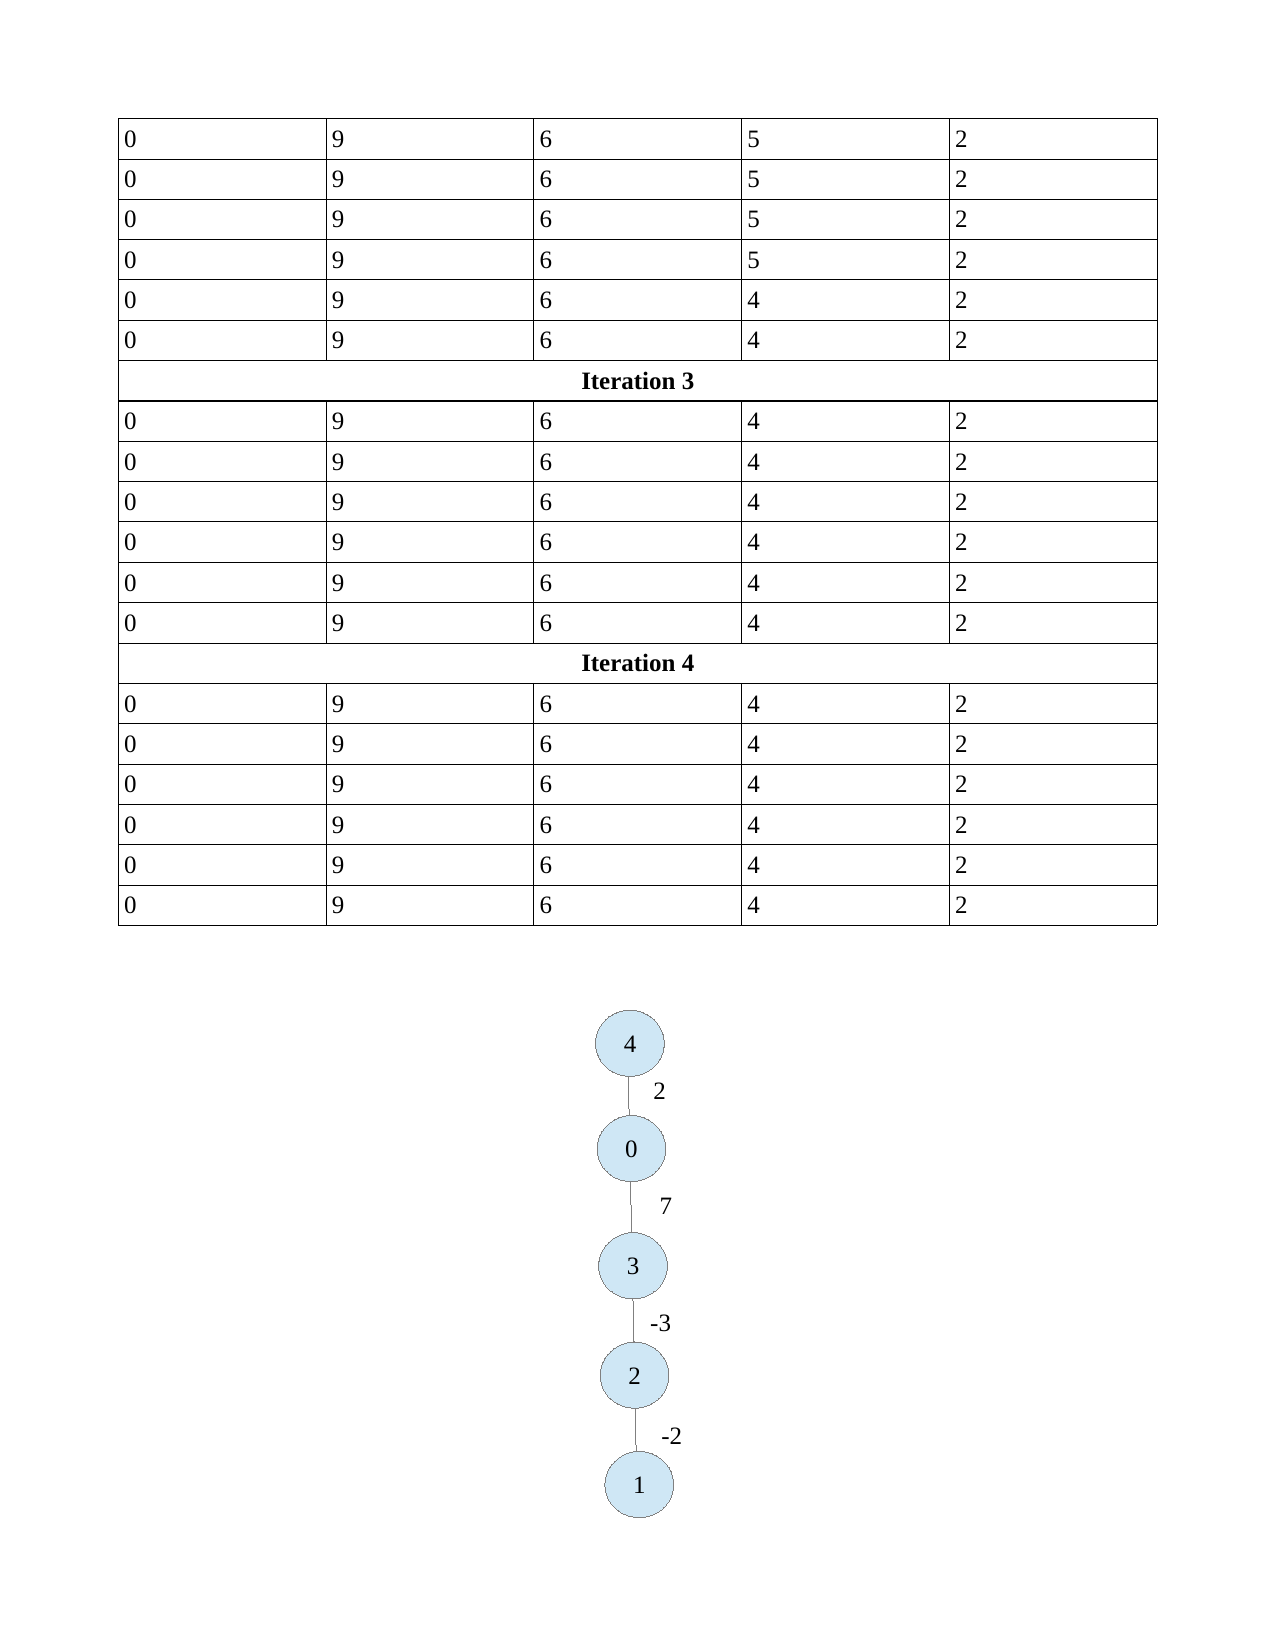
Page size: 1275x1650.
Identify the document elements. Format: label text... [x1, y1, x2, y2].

table_cell 4 [742, 321, 949, 360]
table_cell 6 [534, 240, 741, 279]
table_cell 2 [950, 522, 1157, 562]
table_cell 6 [534, 805, 741, 844]
table_cell 9 [327, 886, 533, 925]
table_cell 4 [742, 765, 949, 804]
table_cell 0 [119, 522, 326, 562]
table_cell 4 [742, 805, 949, 844]
table_cell 2 [950, 200, 1157, 239]
table_cell 0 [119, 845, 326, 884]
table_cell 0 [119, 240, 326, 279]
table_cell 9 [327, 482, 533, 521]
table_cell 6 [534, 482, 741, 521]
table_header 0 [119, 119, 326, 158]
table_cell 9 [327, 603, 533, 642]
table_cell 5 [742, 200, 949, 239]
table_cell 9 [327, 160, 533, 199]
table_cell 0 [119, 160, 326, 199]
table_cell 9 [327, 765, 533, 804]
table_cell 6 [534, 321, 741, 360]
table_header 5 [742, 119, 949, 158]
table_cell 9 [327, 563, 533, 602]
table_cell 4 [742, 603, 949, 642]
table_cell 6 [534, 724, 741, 763]
table_cell 2 [950, 160, 1157, 199]
table_header 6 [534, 684, 741, 723]
table_header 4 [742, 684, 949, 723]
table_cell 4 [742, 563, 949, 602]
table_cell 0 [119, 321, 326, 360]
table_cell 5 [742, 240, 949, 279]
table_cell 2 [950, 845, 1157, 884]
table_cell 2 [950, 603, 1157, 642]
table_cell 2 [950, 240, 1157, 279]
table_cell 9 [327, 522, 533, 562]
table_cell 6 [534, 603, 741, 642]
table_cell 0 [119, 805, 326, 844]
table_header Iteration 3 [119, 361, 1157, 400]
table_cell 2 [950, 442, 1157, 481]
table_cell 6 [534, 765, 741, 804]
table_cell 0 [119, 765, 326, 804]
table_cell 6 [534, 845, 741, 884]
table_cell 0 [119, 482, 326, 521]
table_cell 6 [534, 280, 741, 320]
table_header 0 [119, 402, 326, 441]
table_cell 2 [950, 724, 1157, 763]
table_cell 4 [742, 482, 949, 521]
table_cell 5 [742, 160, 949, 199]
table_cell 9 [327, 240, 533, 279]
table_header 4 [742, 402, 949, 441]
table_cell 2 [950, 805, 1157, 844]
table_cell 9 [327, 442, 533, 481]
table_header 9 [327, 402, 533, 441]
table_header 0 [119, 684, 326, 723]
table_cell 9 [327, 321, 533, 360]
table_cell 6 [534, 442, 741, 481]
table_cell 2 [950, 563, 1157, 602]
table_header 9 [327, 684, 533, 723]
table_cell 0 [119, 724, 326, 763]
table_header Iteration 4 [119, 644, 1157, 683]
table_cell 0 [119, 886, 326, 925]
table_cell 9 [327, 845, 533, 884]
table_cell 0 [119, 200, 326, 239]
table_cell 6 [534, 200, 741, 239]
table_cell 2 [950, 886, 1157, 925]
table_cell 6 [534, 160, 741, 199]
table_cell 2 [950, 765, 1157, 804]
table_header 2 [950, 402, 1157, 441]
table_cell 6 [534, 522, 741, 562]
table_cell 0 [119, 280, 326, 320]
table_header 2 [950, 684, 1157, 723]
table_cell 0 [119, 603, 326, 642]
table_cell 2 [950, 321, 1157, 360]
table_cell 9 [327, 280, 533, 320]
table_cell 4 [742, 442, 949, 481]
table_header 9 [327, 119, 533, 158]
table_cell 9 [327, 805, 533, 844]
table_header 6 [534, 119, 741, 158]
table_cell 4 [742, 280, 949, 320]
table_cell 6 [534, 563, 741, 602]
table_cell 0 [119, 563, 326, 602]
table_cell 9 [327, 200, 533, 239]
table_header 2 [950, 119, 1157, 158]
table_cell 0 [119, 442, 326, 481]
table_cell 2 [950, 280, 1157, 320]
table_cell 4 [742, 886, 949, 925]
table_cell 4 [742, 724, 949, 763]
table_cell 4 [742, 845, 949, 884]
table_cell 2 [950, 482, 1157, 521]
table_cell 4 [742, 522, 949, 562]
table_header 6 [534, 402, 741, 441]
table_cell 6 [534, 886, 741, 925]
table_cell 9 [327, 724, 533, 763]
